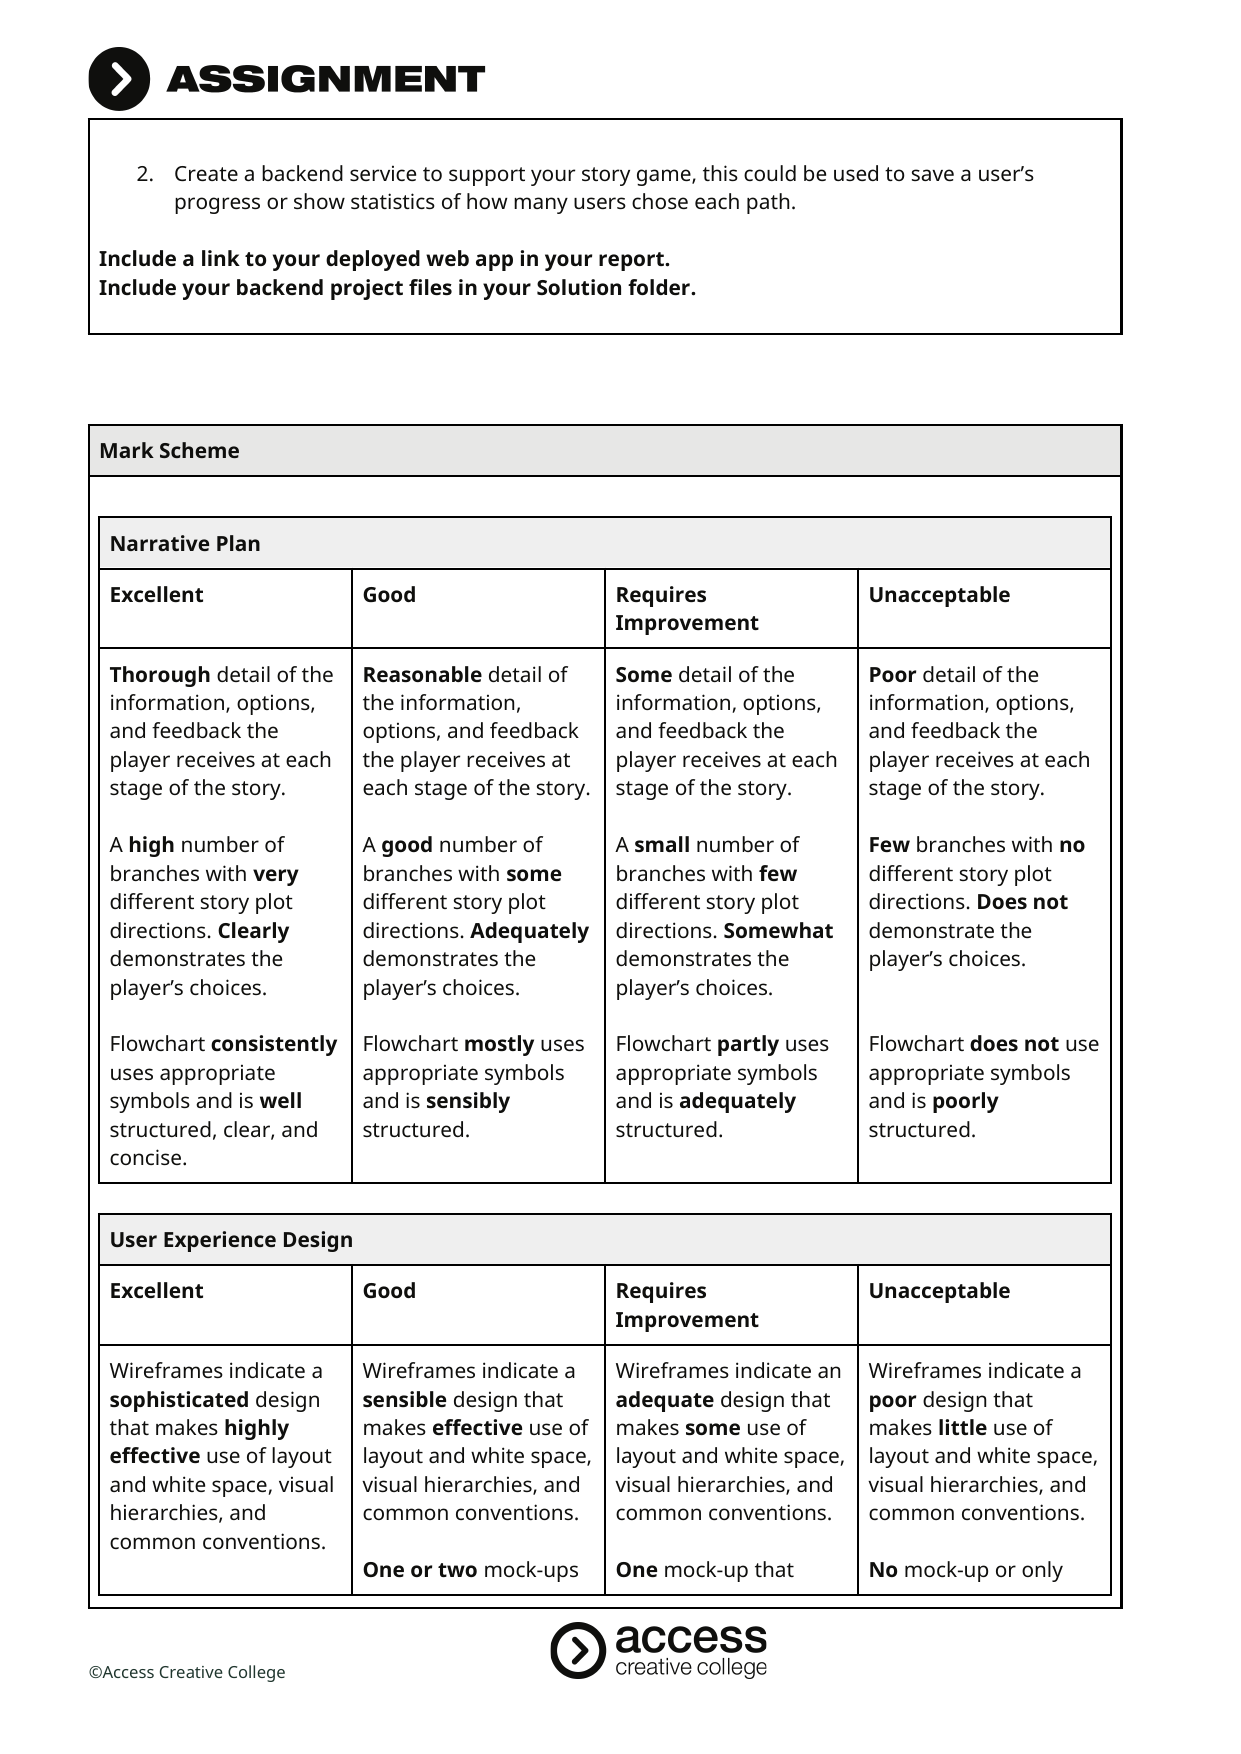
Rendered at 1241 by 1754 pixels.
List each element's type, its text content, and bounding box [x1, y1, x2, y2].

table_cell Excellent [100, 1266, 351, 1344]
table_cell Thorough detail of the information, options, and feedback the player receives at each stage of the story. A high number of branches with very different story plot directions. Clearly demonstrates the player’s choices. Flowchart consistently uses appropriate symbols and is well structured, clear, and concise. [100, 649, 351, 1182]
table_header Narrative Plan [100, 518, 1110, 567]
table_header Mark Scheme [90, 426, 1120, 475]
table_cell Wireframes indicate a poor design that makes little use of layout and white space, visual hierarchies, and common conventions. No mock-up or only [859, 1346, 1110, 1594]
table_cell Excellent [100, 570, 351, 647]
picture [88, 47, 486, 111]
table_cell Good [353, 1266, 604, 1344]
table_cell Requires Improvement [606, 1266, 857, 1344]
table_cell Requires Improvement [606, 570, 857, 647]
table_cell 2-5hrs recommended. Deploy your web app using an appropriate service such as AWS or Render. Ensure your web app is properly secure and all features work as intended in production. Create a backend service to support your story game, this could be used to save a user’s progress or show statistics of how many users chose each path. Include a link to your deployed web app in your report. Include your backend project files in your Solution folder. [90, 120, 1120, 332]
table_cell Wireframes indicate a sophisticated design that makes highly effective use of layout and white space, visual hierarchies, and common conventions. [100, 1346, 351, 1594]
table_cell Wireframes indicate a sensible design that makes effective use of layout and white space, visual hierarchies, and common conventions. One or two mock-ups [353, 1346, 604, 1594]
table_cell Unacceptable [859, 1266, 1110, 1344]
table_cell Good [353, 570, 604, 647]
table_cell Unacceptable [859, 570, 1110, 647]
table_cell Poor detail of the information, options, and feedback the player receives at each stage of the story. Few branches with no different story plot directions. Does not demonstrate the player’s choices. Flowchart does not use appropriate symbols and is poorly structured. [859, 649, 1110, 1182]
table_cell Reasonable detail of the information, options, and feedback the player receives at each stage of the story. A good number of branches with some different story plot directions. Adequately demonstrates the player’s choices. Flowchart mostly uses appropriate symbols and is sensibly structured. [353, 649, 604, 1182]
table_cell Wireframes indicate an adequate design that makes some use of layout and white space, visual hierarchies, and common conventions. One mock-up that [606, 1346, 857, 1594]
table_header User Experience Design [100, 1215, 1110, 1264]
table_cell [90, 477, 1120, 1607]
table_cell Some detail of the information, options, and feedback the player receives at each stage of the story. A small number of branches with few different story plot directions. Somewhat demonstrates the player’s choices. Flowchart partly uses appropriate symbols and is adequately structured. [606, 649, 857, 1182]
picture [550, 1622, 767, 1679]
